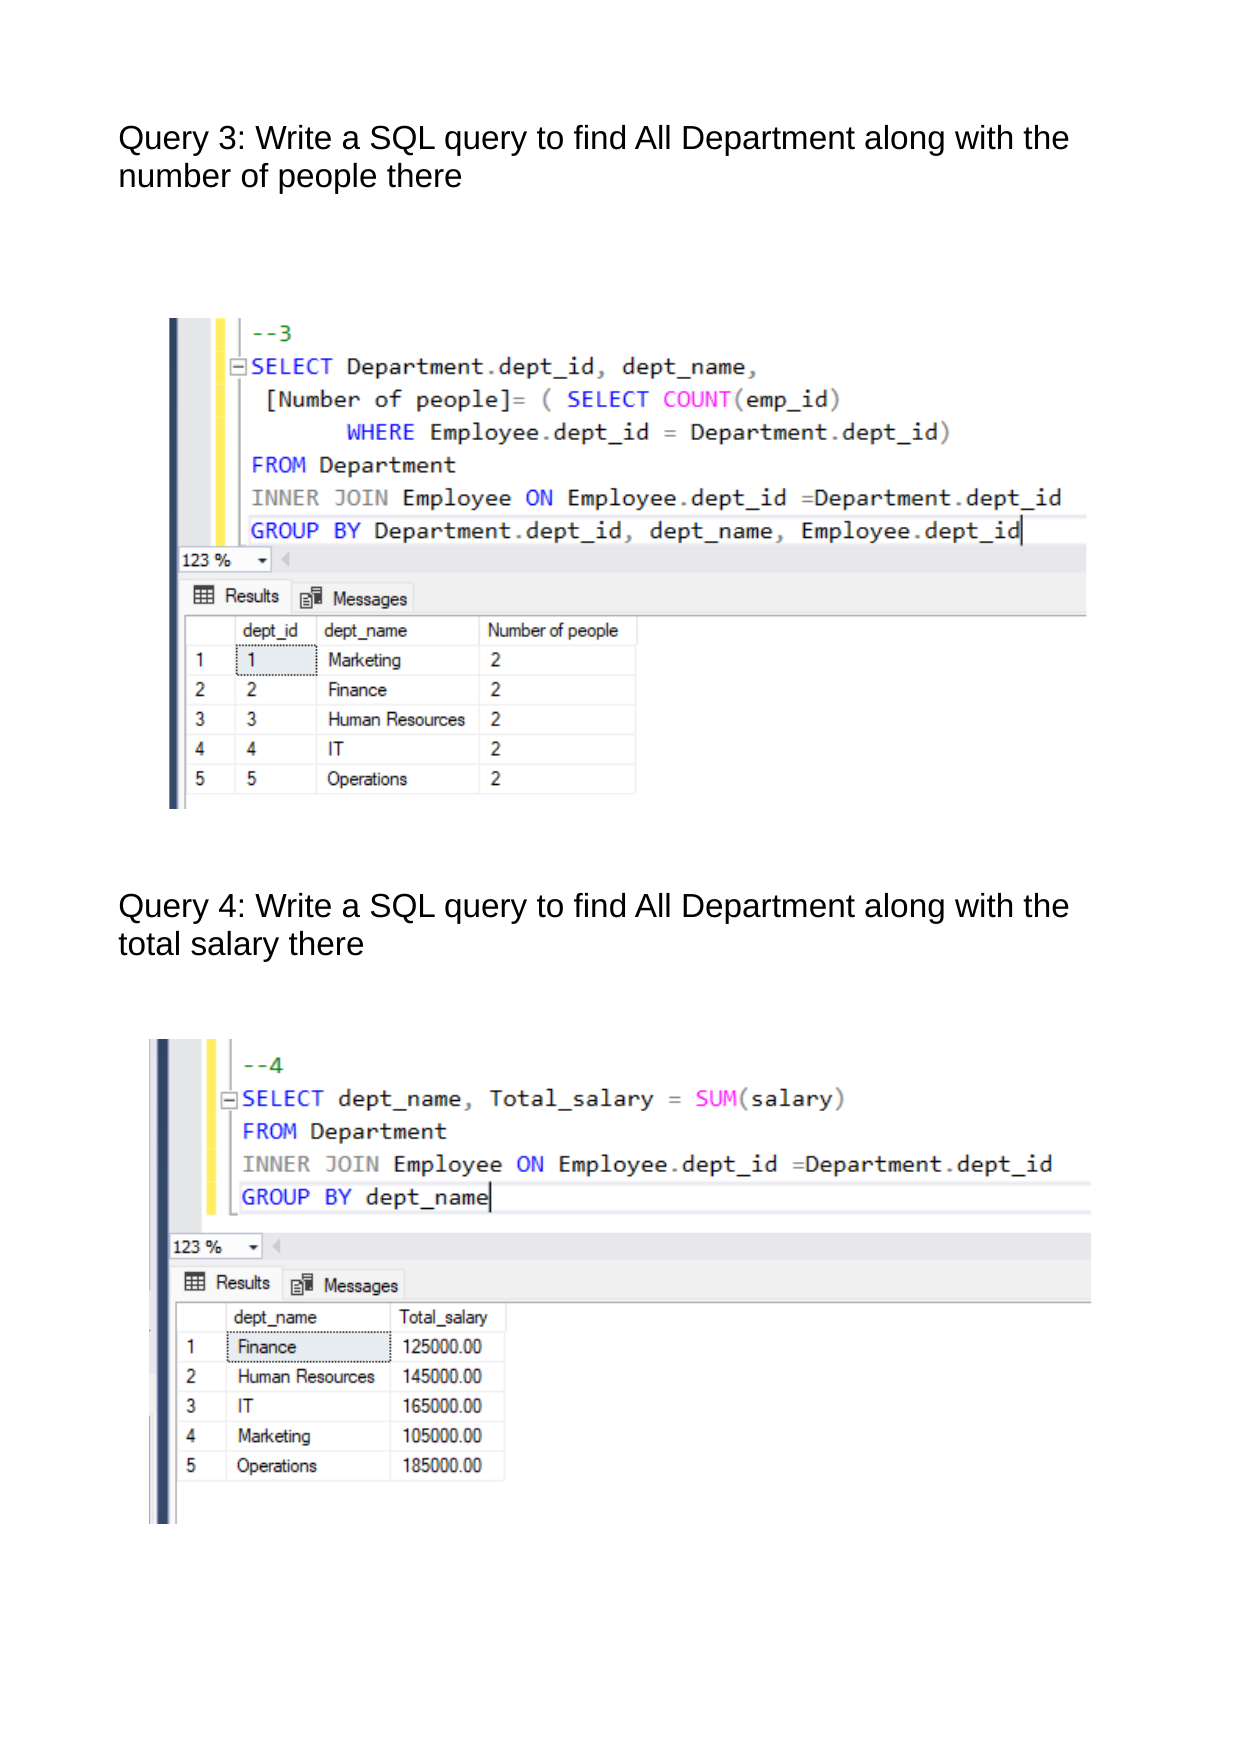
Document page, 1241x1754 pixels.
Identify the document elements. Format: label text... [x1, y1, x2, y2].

picture [169, 318, 1087, 809]
text Query 3: Write a SQL query to find All Department along with the number of people there [118, 118, 1122, 195]
text Query 4: Write a SQL query to find All Department along with the total salary there [118, 886, 1122, 962]
picture [149, 1039, 1092, 1524]
